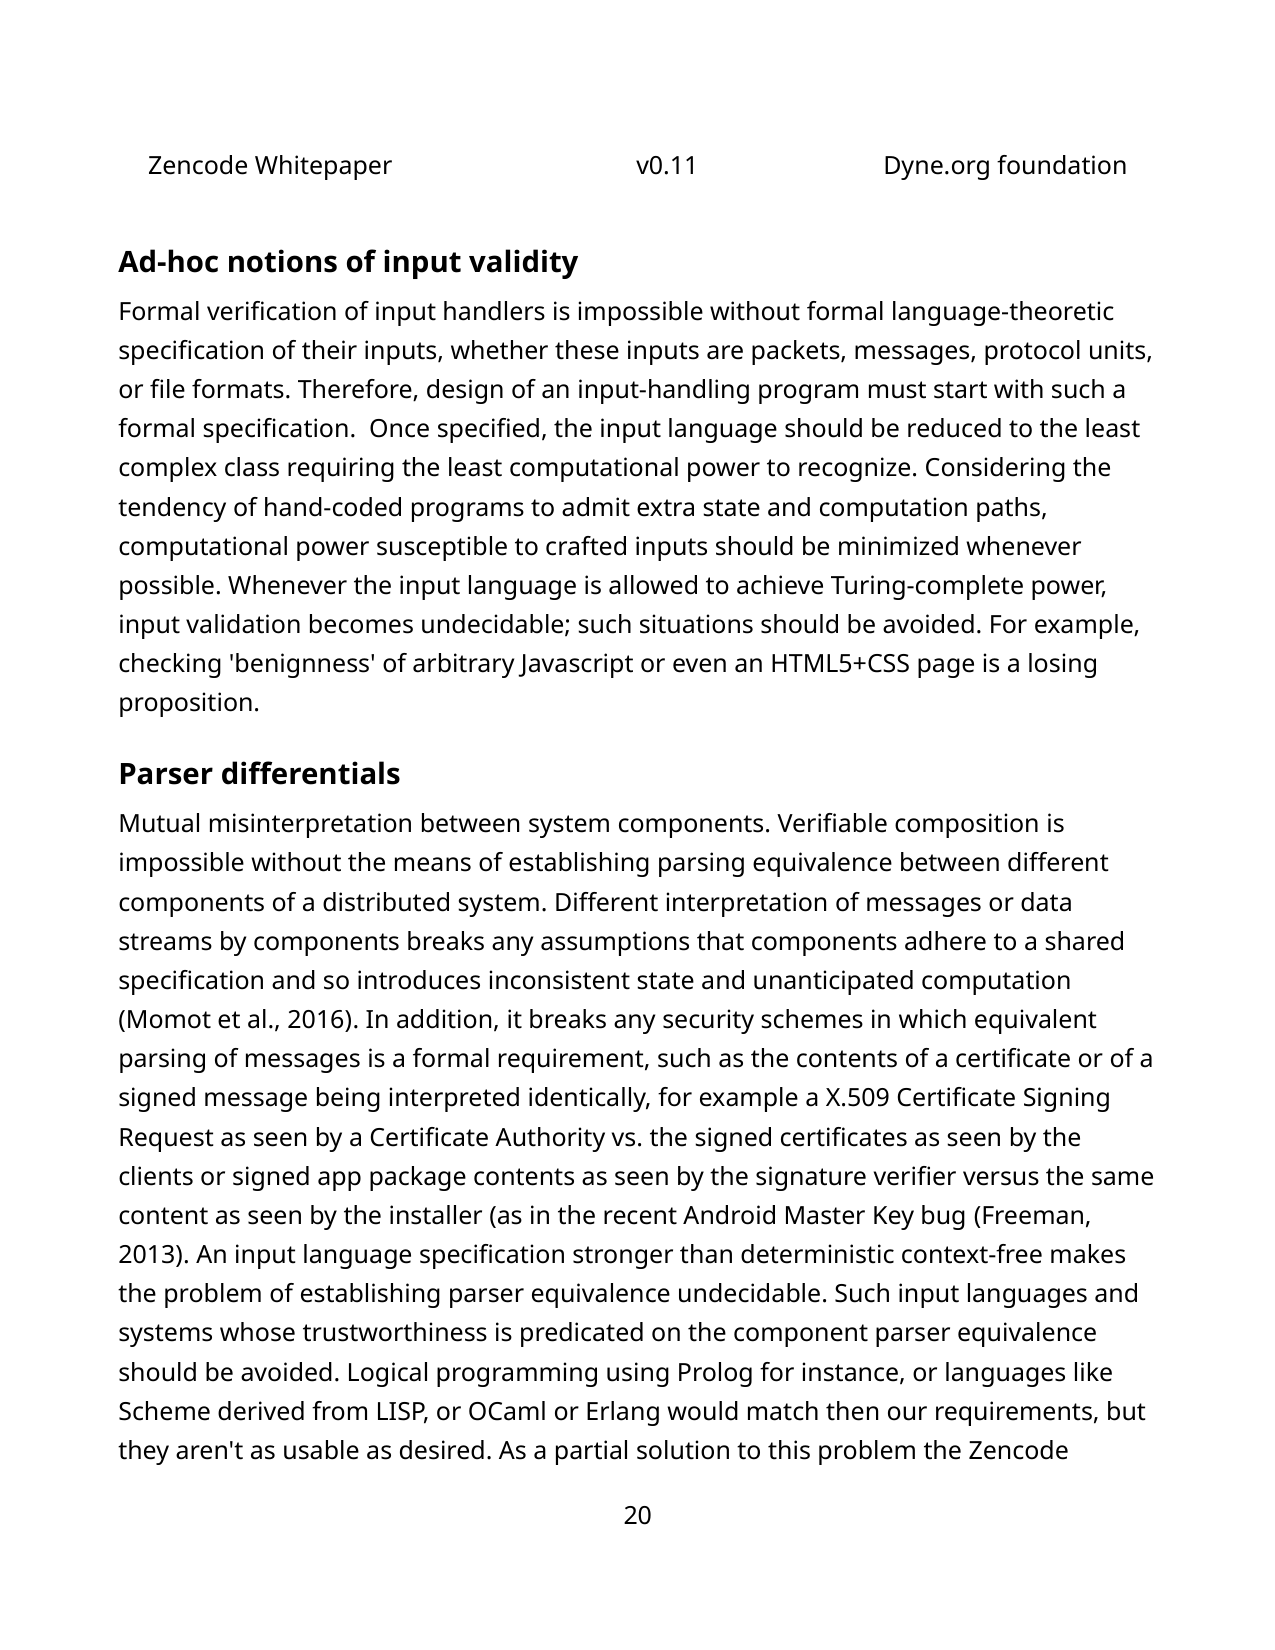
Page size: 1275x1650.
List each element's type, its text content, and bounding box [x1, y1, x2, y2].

subtitle Parser differentials [118, 753, 1157, 793]
subtitle Ad-hoc notions of input validity [118, 241, 1157, 281]
text Mutual misinterpretation between system components. Verifiable composition is impossible without the means of establishing parsing equivalence between different components of a distributed system. Different interpretation of messages or data streams by components breaks any assumptions that components adhere to a shared specification and so introduces inconsistent state and unanticipated computation (Momot et al., 2016). In addition, it breaks any security schemes in which equivalent parsing of messages is a formal requirement, such as the contents of a certificate or of a signed message being interpreted identically, for example a X.509 Certificate Signing Request as seen by a Certificate Authority vs. the signed certificates as seen by the clients or signed app package contents as seen by the signature verifier versus the same content as seen by the installer (as in the recent Android Master Key bug (Freeman, 2013). An input language specification stronger than deterministic context-free makes the problem of establishing parser equivalence undecidable. Such input languages and systems whose trustworthiness is predicated on the component parser equivalence should be avoided. Logical programming using Prolog for instance, or languages like Scheme derived from LISP, or OCaml or Erlang would match then our requirements, but they aren't as usable as desired. As a partial solution to this problem the Zencode [118, 806, 1157, 1467]
text Formal verification of input handlers is impossible without formal language-theoretic specification of their inputs, whether these inputs are packets, messages, protocol units, or file formats. Therefore, design of an input-handling program must start with such a formal specification. Once specified, the input language should be reduced to the least complex class requiring the least computational power to recognize. Considering the tendency of hand-coded programs to admit extra state and computation paths, computational power susceptible to crafted inputs should be minimized whenever possible. Whenever the input language is allowed to achieve Turing-complete power, input validation becomes undecidable; such situations should be avoided. For example, checking 'benignness' of arbitrary Javascript or even an HTML5+CSS page is a losing proposition. [118, 293, 1157, 719]
